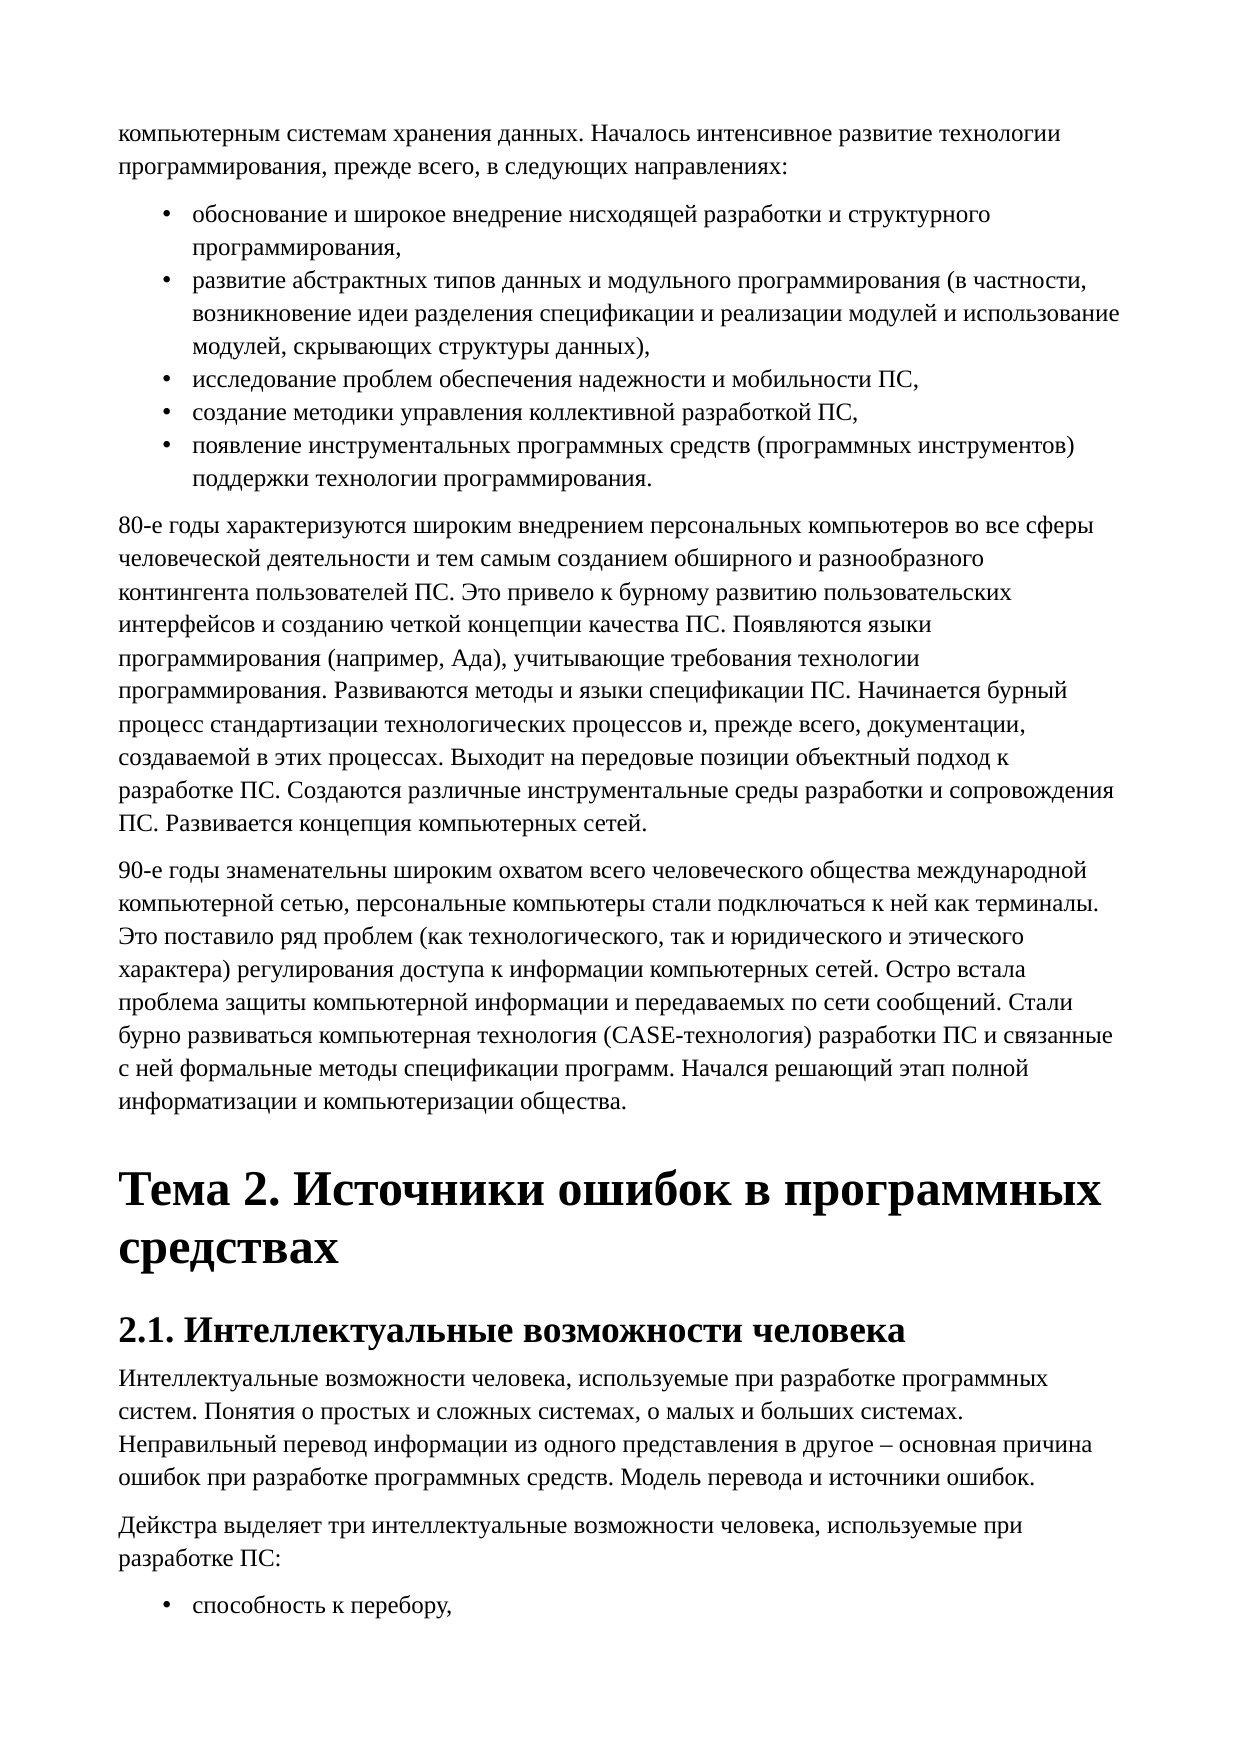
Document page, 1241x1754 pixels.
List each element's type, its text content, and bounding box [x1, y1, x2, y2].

text 90-е годы знаменательны широким охватом всего человеческого общества международной компьютерной сетью, персональные компьютеры стали подключаться к ней как терминалы. Это поставило ряд проблем (как технологического, так и юридического и этического характера) регулирования доступа к информации компьютерных сетей. Остро встала проблема защиты компьютерной информации и передаваемых по сети сообщений. Стали бурно развиваться компьютерная технология (CASE-технология) разработки ПС и связанные с ней формальные методы спецификации программ. Начался решающий этап полной информатизации и компьютеризации общества. [118, 855, 1122, 1115]
list способность к перебору, [162, 1590, 1122, 1619]
list создание методики управления коллективной разработкой ПС, [162, 397, 1122, 426]
text компьютерным системам хранения данных. Началось интенсивное развитие технологии программирования, прежде всего, в следующих направлениях: [118, 118, 1122, 180]
list появление инструментальных программных средств (программных инструментов) поддержки технологии программирования. [162, 430, 1122, 492]
text Дейкстра выделяет три интеллектуальные возможности человека, используемые при разработке ПС: [118, 1510, 1122, 1571]
list развитие абстрактных типов данных и модульного программирования (в частности, возникновение идеи разделения спецификации и реализации модулей и использование модулей, скрывающих структуры данных), [162, 265, 1122, 359]
text Интеллектуальные возможности человека, используемые при разработке программных систем. Понятия о простых и сложных системах, о малых и больших системах. Неправильный перевод информации из одного представления в другое – основная причина ошибок при разработке программных средств. Модель перевода и источники ошибок. [118, 1363, 1122, 1491]
subtitle 2.1. Интеллектуальные возможности человека [118, 1307, 1122, 1351]
subtitle Тема 2. Источники ошибок в программных средствах [118, 1159, 1122, 1274]
text 80-е годы характеризуются широким внедрением персональных компьютеров во все сферы человеческой деятельности и тем самым созданием обширного и разнообразного контингента пользователей ПС. Это привело к бурному развитию пользовательских интерфейсов и созданию четкой концепции качества ПС. Появляются языки программирования (например, Ада), учитывающие требования технологии программирования. Развиваются методы и языки спецификации ПС. Начинается бурный процесс стандартизации технологических процессов и, прежде всего, документации, создаваемой в этих процессах. Выходит на передовые позиции объектный подход к разработке ПС. Создаются различные инструментальные среды разработки и сопровождения ПС. Развивается концепция компьютерных сетей. [118, 511, 1122, 836]
list исследование проблем обеспечения надежности и мобильности ПС, [162, 364, 1122, 393]
list обоснование и широкое внедрение нисходящей разработки и структурного программирования, [162, 199, 1122, 261]
